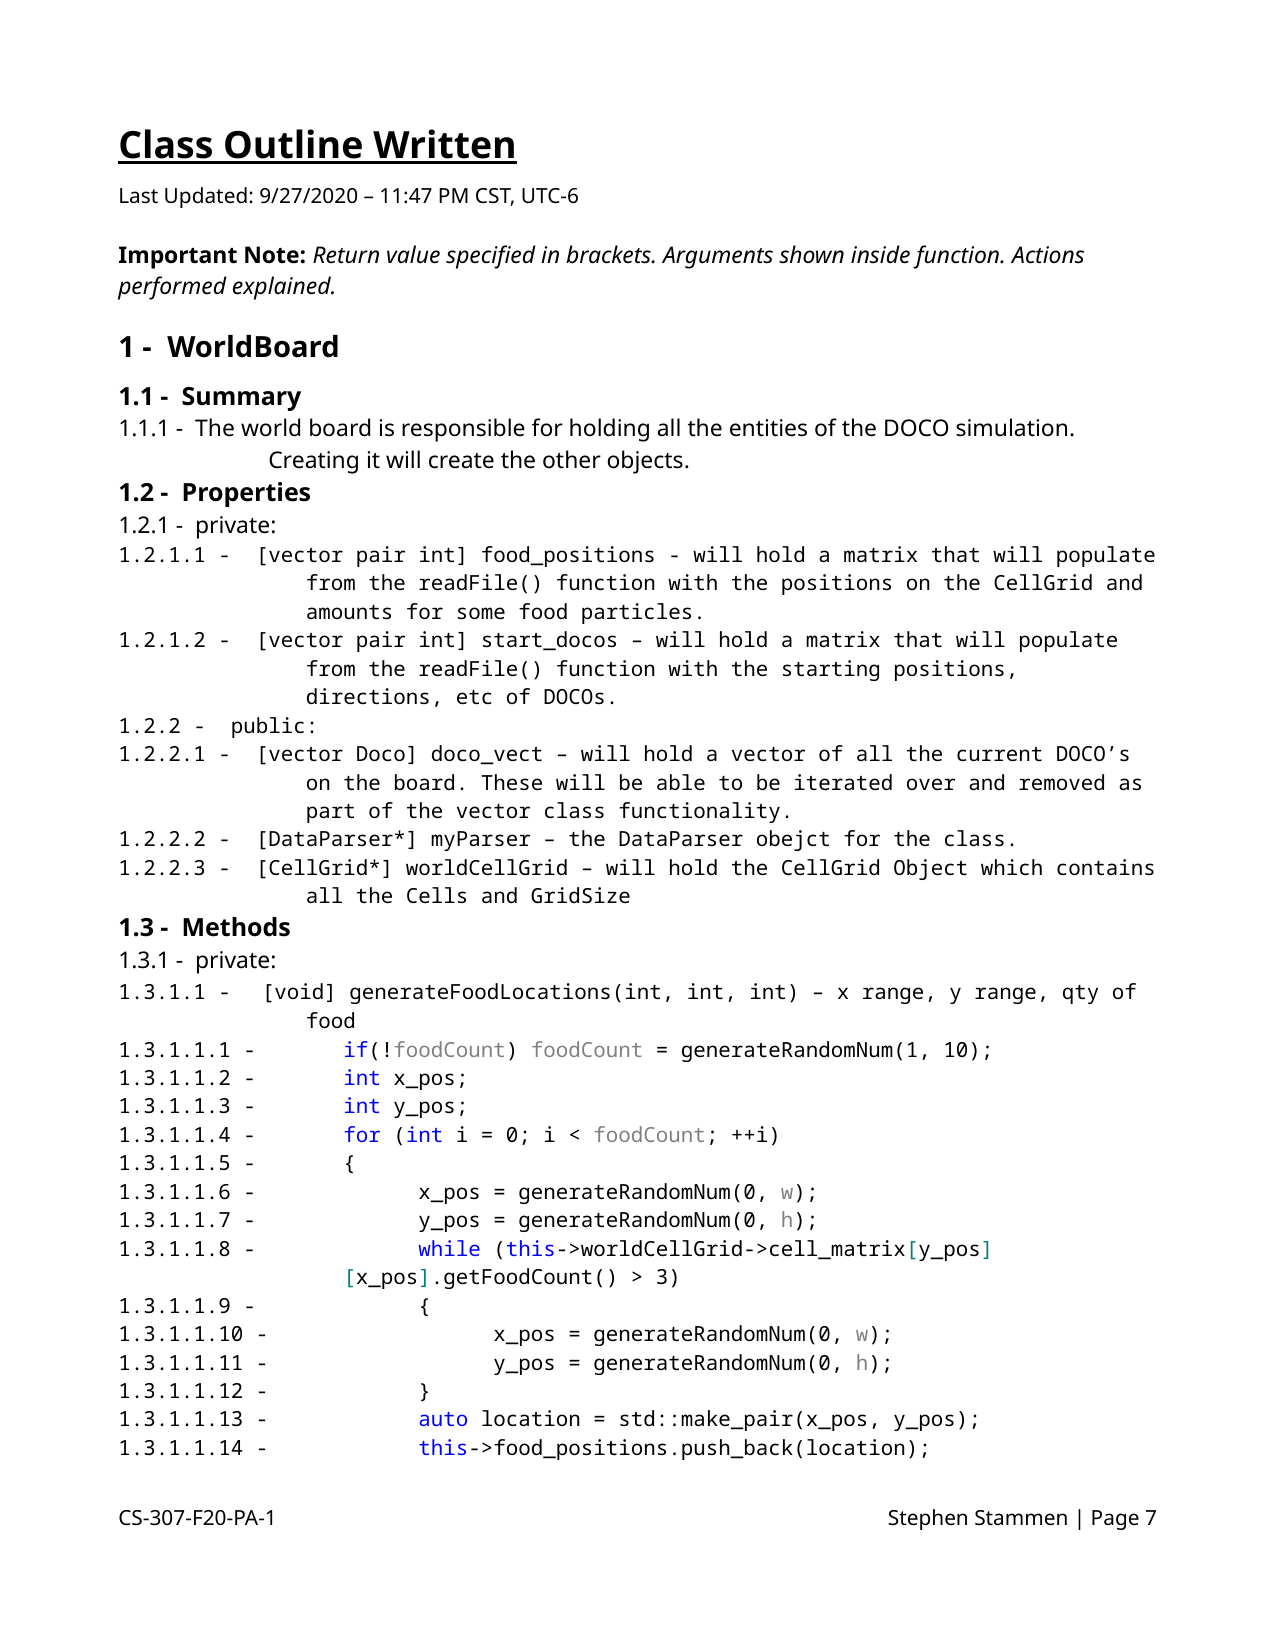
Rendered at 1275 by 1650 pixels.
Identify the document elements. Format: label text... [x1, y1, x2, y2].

list private: [118, 509, 1157, 540]
list private: [118, 944, 1157, 975]
list [vector pair int] food_positions - will hold a matrix that will populate from the readFile() function with the positions on the CellGrid and amounts for some food particles. [118, 540, 1157, 625]
text Last Updated: 9/27/2020 – 11:47 PM CST, UTC-6 [118, 182, 1157, 210]
list The world board is responsible for holding all the entities of the DOCO simulation. Creating it will create the other objects. [118, 412, 1157, 475]
list int y_pos; [118, 1092, 1157, 1120]
list public: [118, 711, 1157, 739]
subtitle Class Outline Written [118, 118, 1157, 169]
list while (this->worldCellGrid->cell_matrix[y_pos][x_pos].getFoodCount() > 3) [118, 1234, 1157, 1291]
list Methods [118, 910, 1157, 944]
list auto location = std::make_pair(x_pos, y_pos); [118, 1404, 1157, 1433]
list Summary [118, 378, 1157, 412]
list int x_pos; [118, 1063, 1157, 1092]
list { [118, 1291, 1157, 1319]
list [CellGrid*] worldCellGrid – will hold the CellGrid Object which contains all the Cells and GridSize [118, 853, 1157, 910]
list [DataParser*] myParser – the DataParser obejct for the class. [118, 824, 1157, 853]
list for (int i = 0; i < foodCount; ++i) [118, 1120, 1157, 1148]
list y_pos = generateRandomNum(0, h); [118, 1205, 1157, 1234]
subtitle WorldBoard [118, 326, 1157, 366]
list y_pos = generateRandomNum(0, h); [118, 1348, 1157, 1376]
list this->food_positions.push_back(location); [118, 1433, 1157, 1461]
list x_pos = generateRandomNum(0, w); [118, 1319, 1157, 1348]
list Properties [118, 475, 1157, 509]
list [void] generateFoodLocations(int, int, int) – x range, y range, qty of food [118, 975, 1157, 1035]
list [vector pair int] start_docos – will hold a matrix that will populate from the readFile() function with the starting positions, directions, etc of DOCOs. [118, 625, 1157, 711]
list { [118, 1148, 1157, 1177]
list [vector Doco] doco_vect – will hold a vector of all the current DOCO’s on the board. These will be able to be iterated over and removed as part of the vector class functionality. [118, 739, 1157, 824]
list if(!foodCount) foodCount = generateRandomNum(1, 10); [118, 1035, 1157, 1063]
list x_pos = generateRandomNum(0, w); [118, 1177, 1157, 1205]
list } [118, 1376, 1157, 1404]
text Important Note: Return value specified in brackets. Arguments shown inside function. Actions performed explained. [118, 238, 1157, 301]
